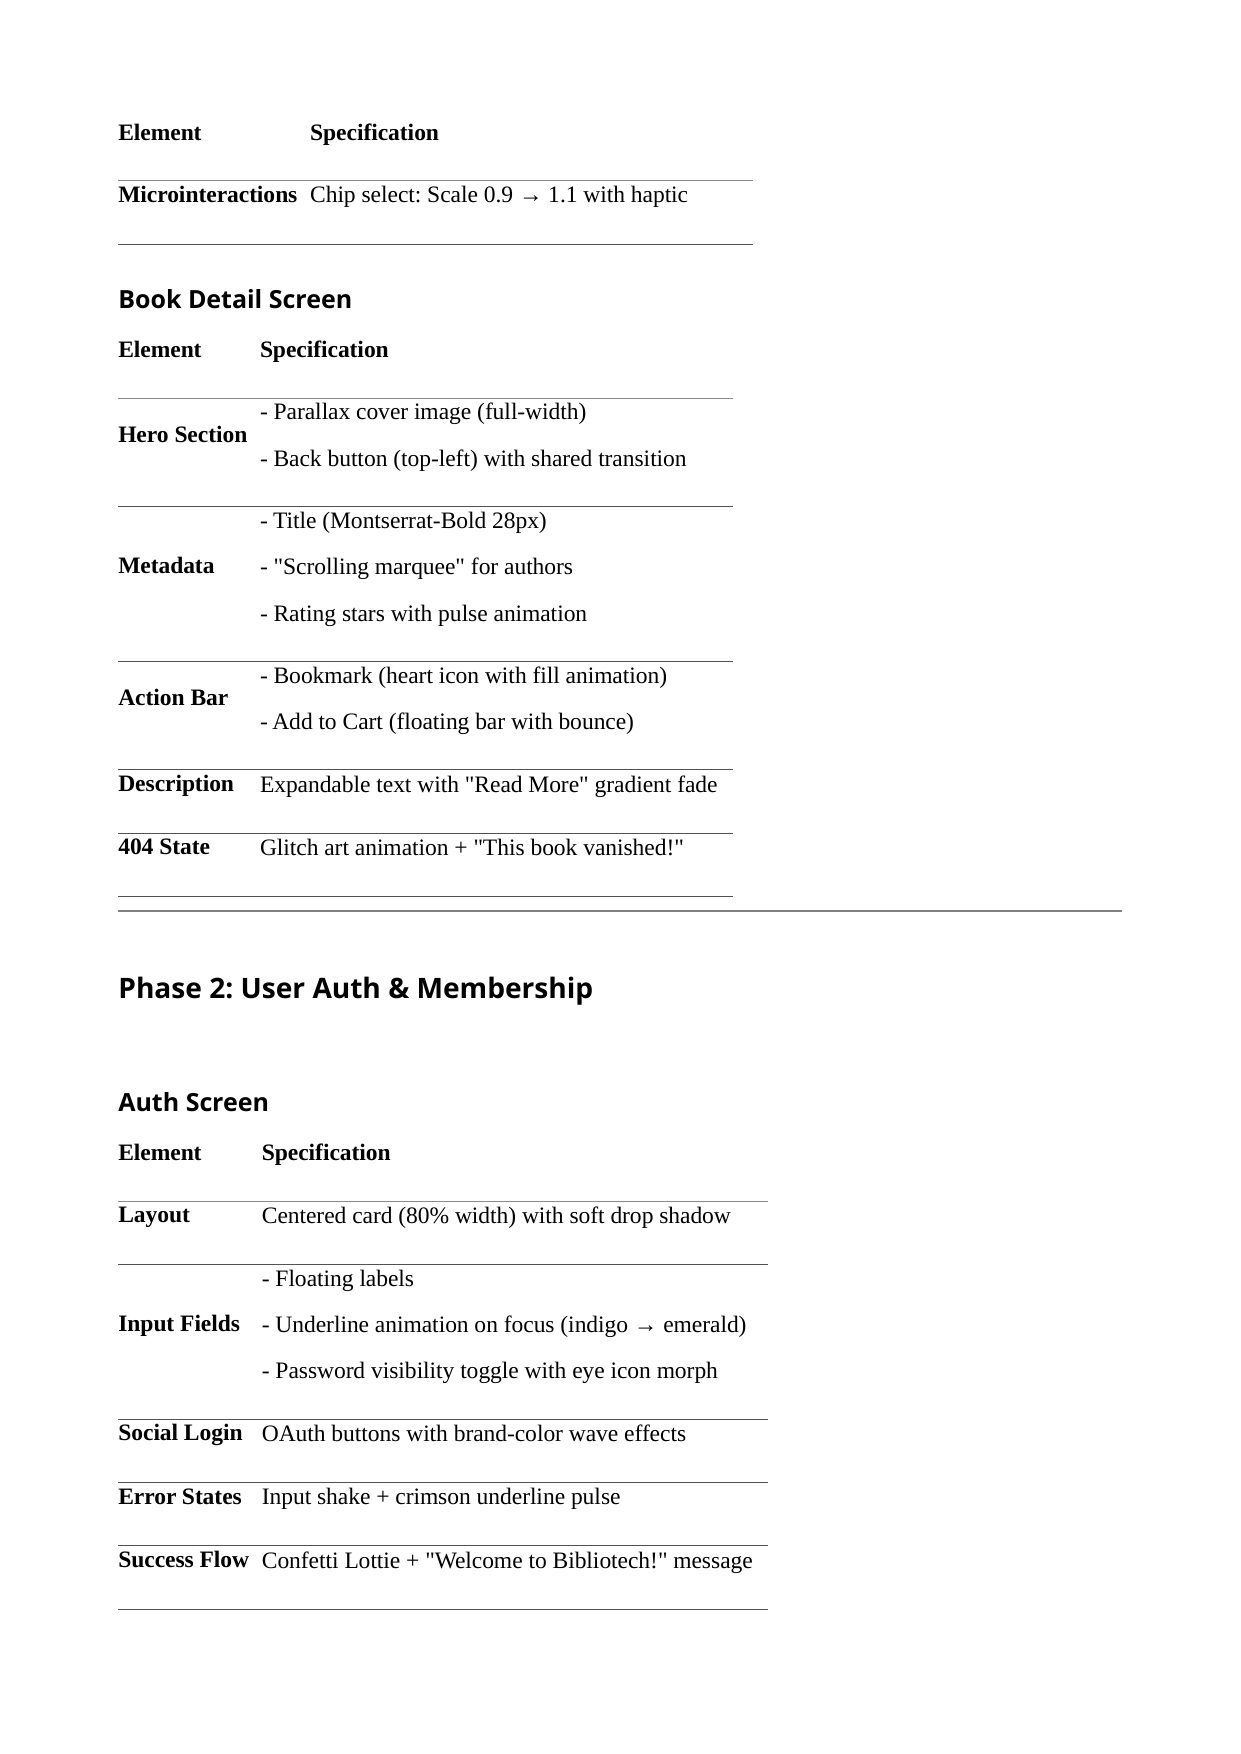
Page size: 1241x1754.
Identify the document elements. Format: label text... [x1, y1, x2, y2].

subtitle Book Detail Screen [118, 272, 1122, 315]
table_cell Glitch art animation + "This book vanished!" [260, 834, 733, 896]
table_cell Input shake + crimson underline pulse [262, 1483, 768, 1545]
table_cell Description [118, 770, 260, 833]
table_cell Microinteractions [118, 181, 310, 243]
table_header Specification [310, 118, 753, 180]
table_cell - Bookmark (heart icon with fill animation) - Add to Cart (floating bar with bounce) [260, 662, 733, 769]
table_cell Input Fields [118, 1265, 262, 1419]
subtitle Phase 2: User Auth & Membership [118, 968, 1122, 1007]
table_cell Metadata [118, 507, 260, 661]
table_cell OAuth buttons with brand-color wave effects [262, 1420, 768, 1482]
table_cell Centered card (80% width) with soft drop shadow [262, 1202, 768, 1264]
table_cell 404 State [118, 834, 260, 896]
table_cell Success Flow [118, 1546, 262, 1609]
table_cell Expandable text with "Read More" gradient fade [260, 770, 733, 833]
table_cell Confetti Lottie + "Welcome to Bibliotech!" message [262, 1546, 768, 1609]
table_cell Error States [118, 1483, 262, 1545]
table_cell Hero Section [118, 399, 260, 506]
table_cell Layout [118, 1202, 262, 1264]
table_cell Social Login [118, 1420, 262, 1482]
table_cell - Floating labels - Underline animation on focus (indigo → emerald) - Password visibility toggle with eye icon morph [262, 1265, 768, 1419]
table_header Element [118, 118, 310, 180]
table_cell Action Bar [118, 662, 260, 769]
table_cell - Parallax cover image (full-width) - Back button (top-left) with shared transition [260, 399, 733, 506]
table_header Specification [260, 336, 733, 398]
table_cell - Title (Montserrat-Bold 28px) - "Scrolling marquee" for authors - Rating stars with pulse animation [260, 507, 733, 661]
table_header Specification [262, 1139, 768, 1201]
table_header Element [118, 1139, 262, 1201]
subtitle Auth Screen [118, 1074, 1122, 1118]
table_cell Chip select: Scale 0.9 → 1.1 with haptic [310, 181, 753, 243]
table_header Element [118, 336, 260, 398]
